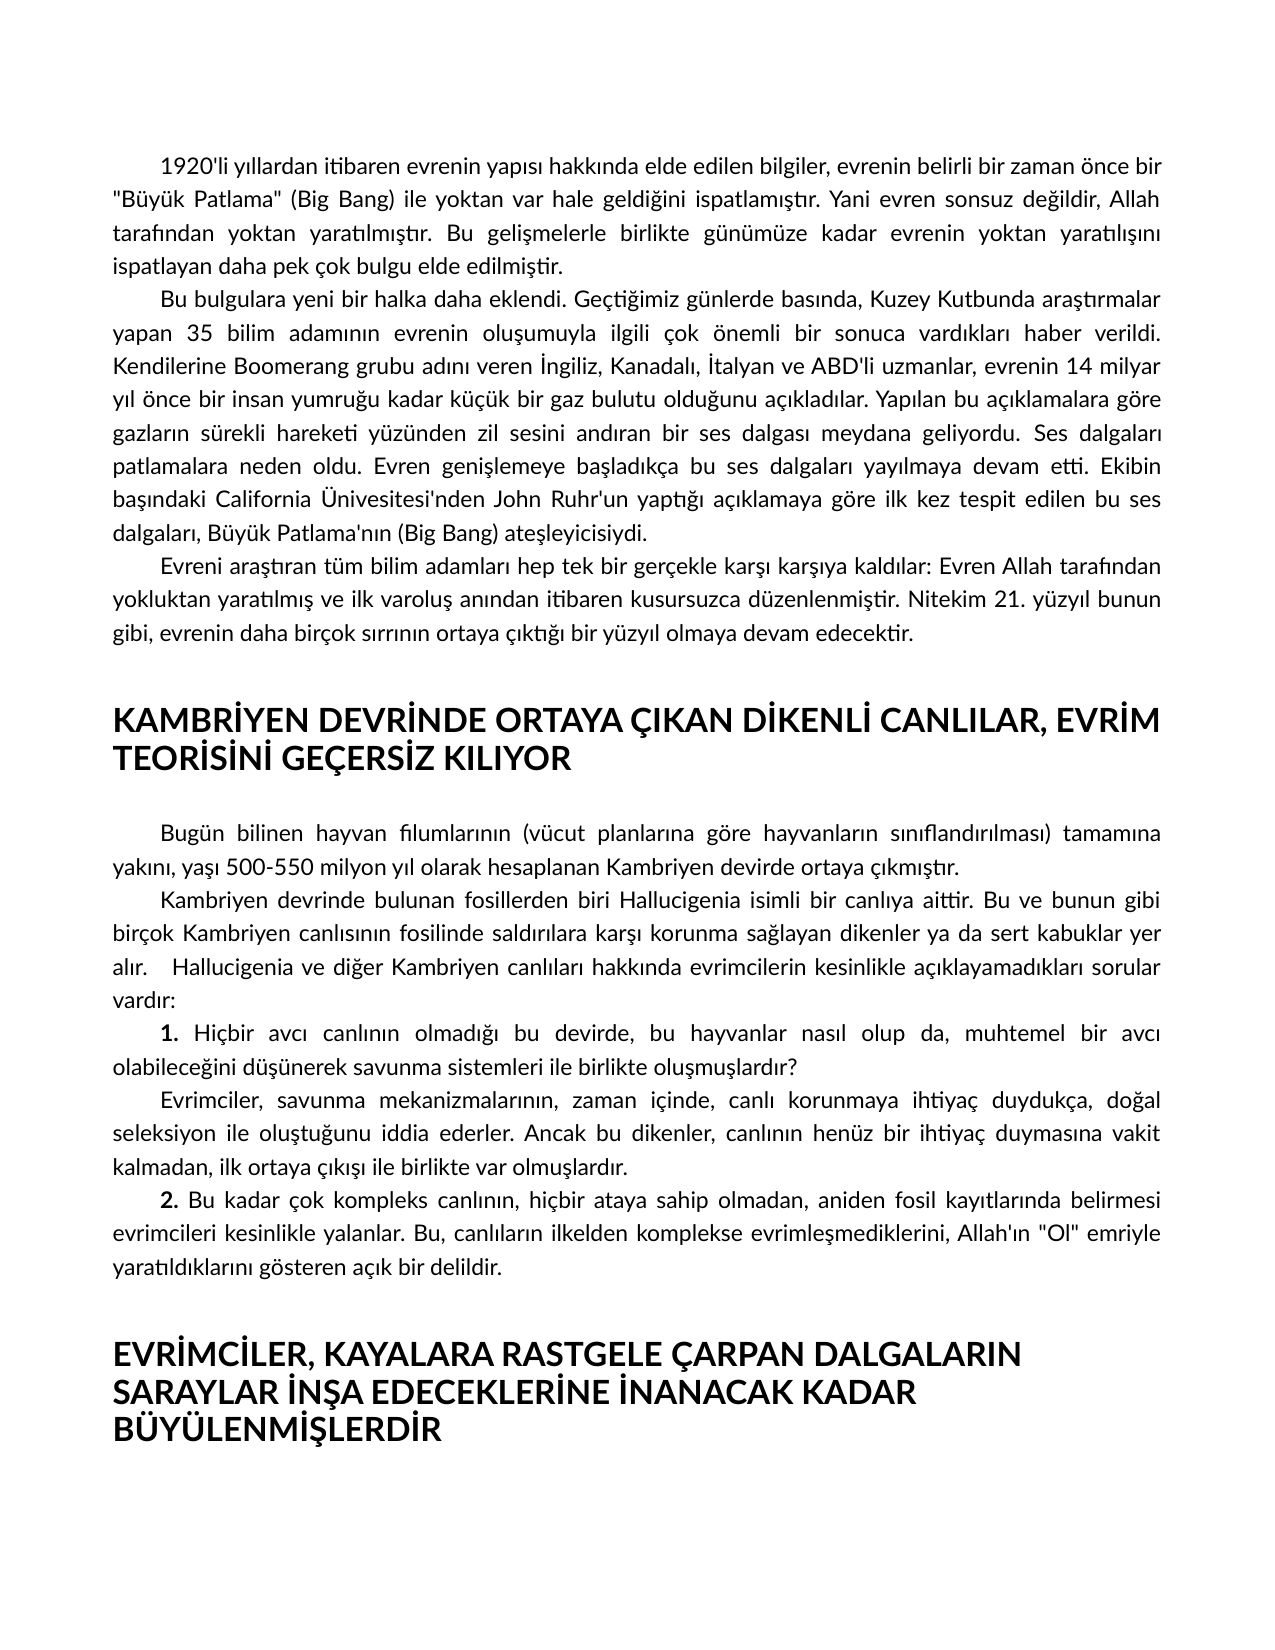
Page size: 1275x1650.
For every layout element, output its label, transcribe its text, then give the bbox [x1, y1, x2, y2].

text EVRİMCİLER, KAYALARA RASTGELE ÇARPAN DALGALARIN SARAYLAR İNŞA EDECEKLERİNE İNANACAK KADAR BÜYÜLENMİŞLERDİR [112, 1337, 1162, 1449]
text Evreni araştıran tüm bilim adamları hep tek bir gerçekle karşı karşıya kaldılar: Evren Allah tarafından yokluktan yaratılmış ve ilk varoluş anından itibaren kusursuzca düzenlenmiştir. Nitekim 21. yüzyıl bunun gibi, evrenin daha birçok sırrının ortaya çıktığı bir yüzyıl olmaya devam edecektir. [112, 548, 1162, 648]
text 1920'li yıllardan itibaren evrenin yapısı hakkında elde edilen bilgiler, evrenin belirli bir zaman önce bir "Büyük Patlama" (Big Bang) ile yoktan var hale geldiğini ispatlamıştır. Yani evren sonsuz değildir, Allah tarafından yoktan yaratılmıştır. Bu gelişmelerle birlikte günümüze kadar evrenin yoktan yaratılışını ispatlayan daha pek çok bulgu elde edilmiştir. [112, 148, 1162, 281]
text Evrimciler, savunma mekanizmalarının, zaman içinde, canlı korunmaya ihtiyaç duydukça, doğal seleksiyon ile oluştuğunu iddia ederler. Ancak bu dikenler, canlının henüz bir ihtiyaç duymasına vakit kalmadan, ilk ortaya çıkışı ile birlikte var olmuşlardır. [112, 1082, 1162, 1182]
text Bu bulgulara yeni bir halka daha eklendi. Geçtiğimiz günlerde basında, Kuzey Kutbunda araştırmalar yapan 35 bilim adamının evrenin oluşumuyla ilgili çok önemli bir sonuca vardıkları haber verildi. Kendilerine Boomerang grubu adını veren İngiliz, Kanadalı, İtalyan ve ABD'li uzmanlar, evrenin 14 milyar yıl önce bir insan yumruğu kadar küçük bir gaz bulutu olduğunu açıkladılar. Yapılan bu açıklamalara göre gazların sürekli hareketi yüzünden zil sesini andıran bir ses dalgası meydana geliyordu. Ses dalgaları patlamalara neden oldu. Evren genişlemeye başladıkça bu ses dalgaları yayılmaya devam etti. Ekibin başındaki California Ünivesitesi'nden John Ruhr'un yaptığı açıklamaya göre ilk kez tespit edilen bu ses dalgaları, Büyük Patlama'nın (Big Bang) ateşleyicisiydi. [112, 281, 1162, 548]
text KAMBRİYEN DEVRİNDE ORTAYA ÇIKAN DİKENLİ CANLILAR, EVRİM TEORİSİNİ GEÇERSİZ KILIYOR [112, 703, 1162, 778]
text Kambriyen devrinde bulunan fosillerden biri Hallucigenia isimli bir canlıya aittir. Bu ve bunun gibi birçok Kambriyen canlısının fosilinde saldırılara karşı korunma sağlayan dikenler ya da sert kabuklar yer alır. Hallucigenia ve diğer Kambriyen canlıları hakkında evrimcilerin kesinlikle açıklayamadıkları sorular vardır: [112, 882, 1162, 1015]
text 1. Hiçbir avcı canlının olmadığı bu devirde, bu hayvanlar nasıl olup da, muhtemel bir avcı olabileceğini düşünerek savunma sistemleri ile birlikte oluşmuşlardır? [112, 1015, 1162, 1082]
text Bugün bilinen hayvan filumlarının (vücut planlarına göre hayvanların sınıflandırılması) tamamına yakını, yaşı 500-550 milyon yıl olarak hesaplanan Kambriyen devirde ortaya çıkmıştır. [112, 815, 1162, 882]
text 2. Bu kadar çok kompleks canlının, hiçbir ataya sahip olmadan, aniden fosil kayıtlarında belirmesi evrimcileri kesinlikle yalanlar. Bu, canlıların ilkelden komplekse evrimleşmediklerini, Allah'ın "Ol" emriyle yaratıldıklarını gösteren açık bir delildir. [112, 1182, 1162, 1282]
